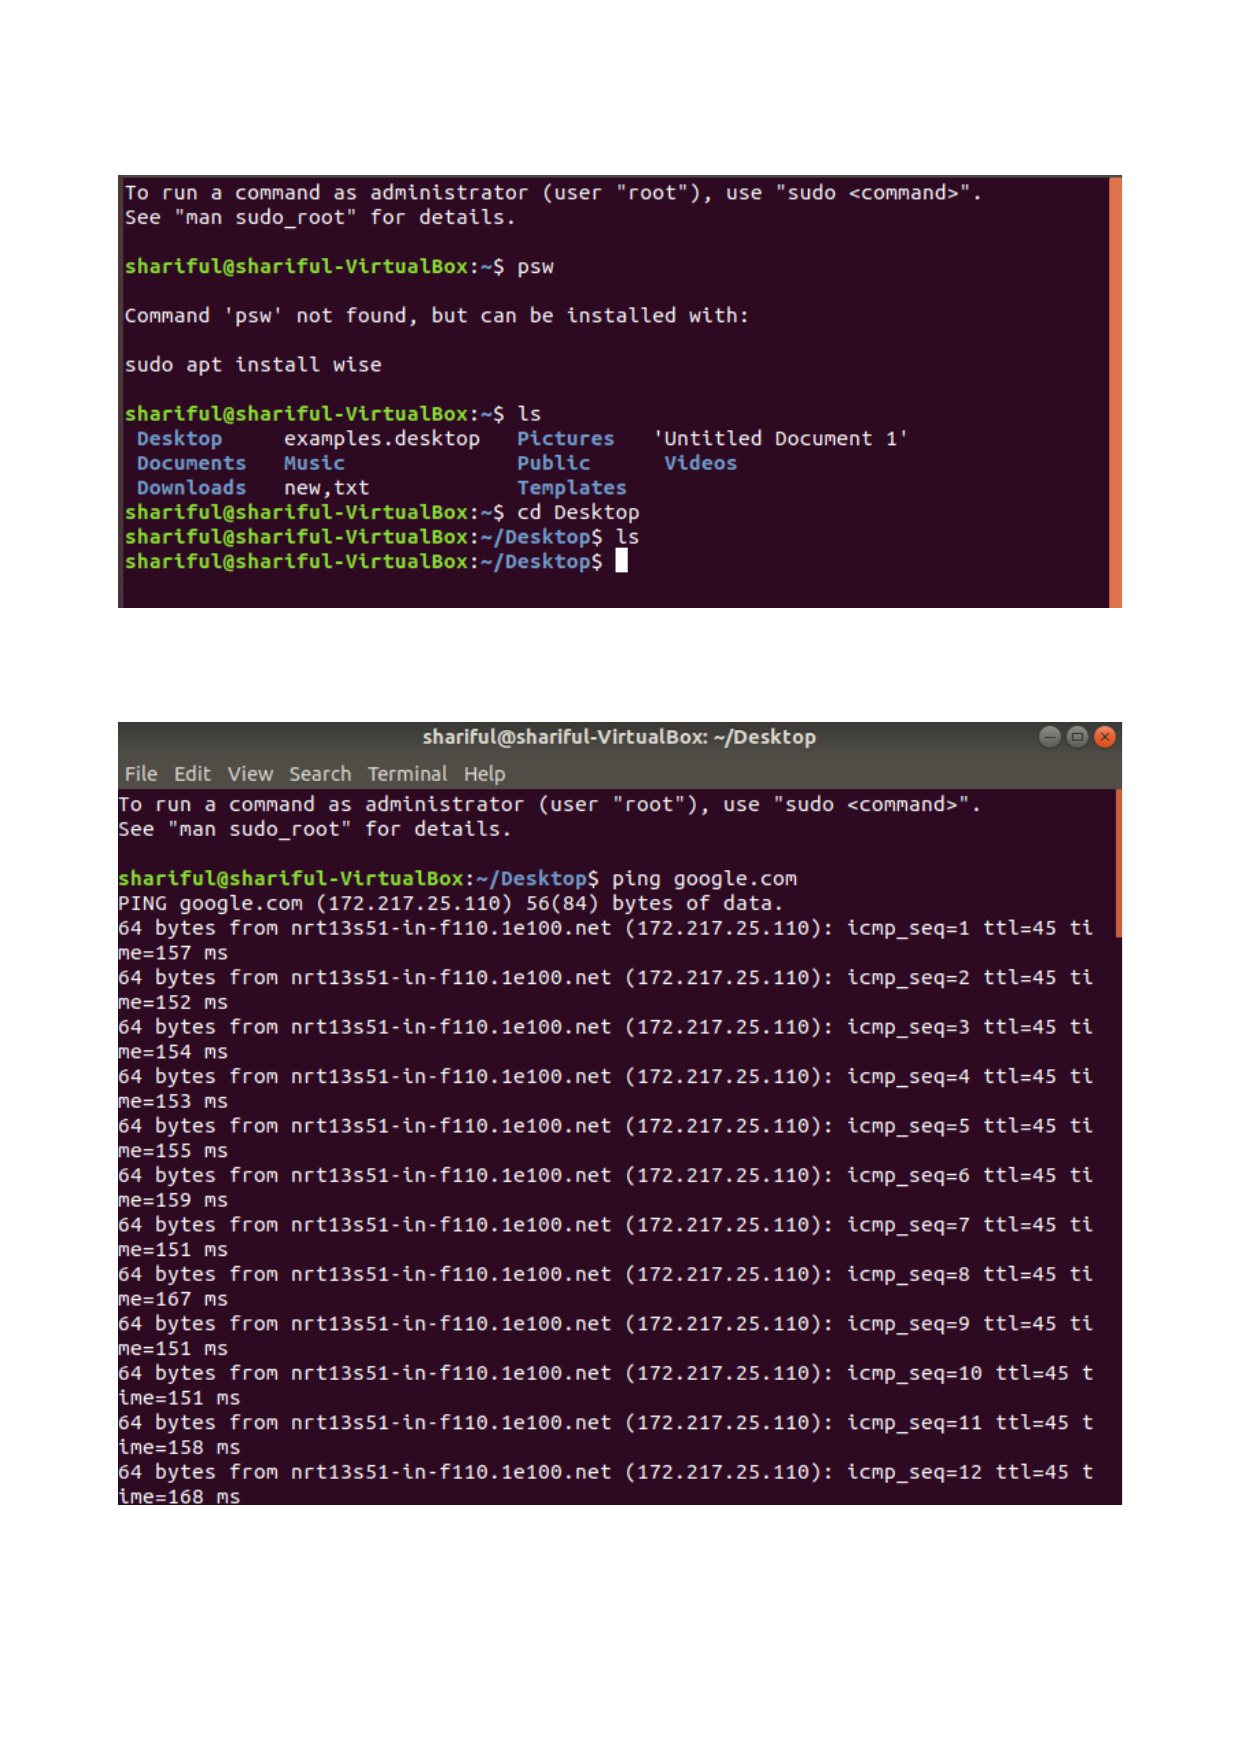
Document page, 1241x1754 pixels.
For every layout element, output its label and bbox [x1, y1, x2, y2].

picture [118, 175, 1123, 608]
picture [118, 722, 1123, 1505]
